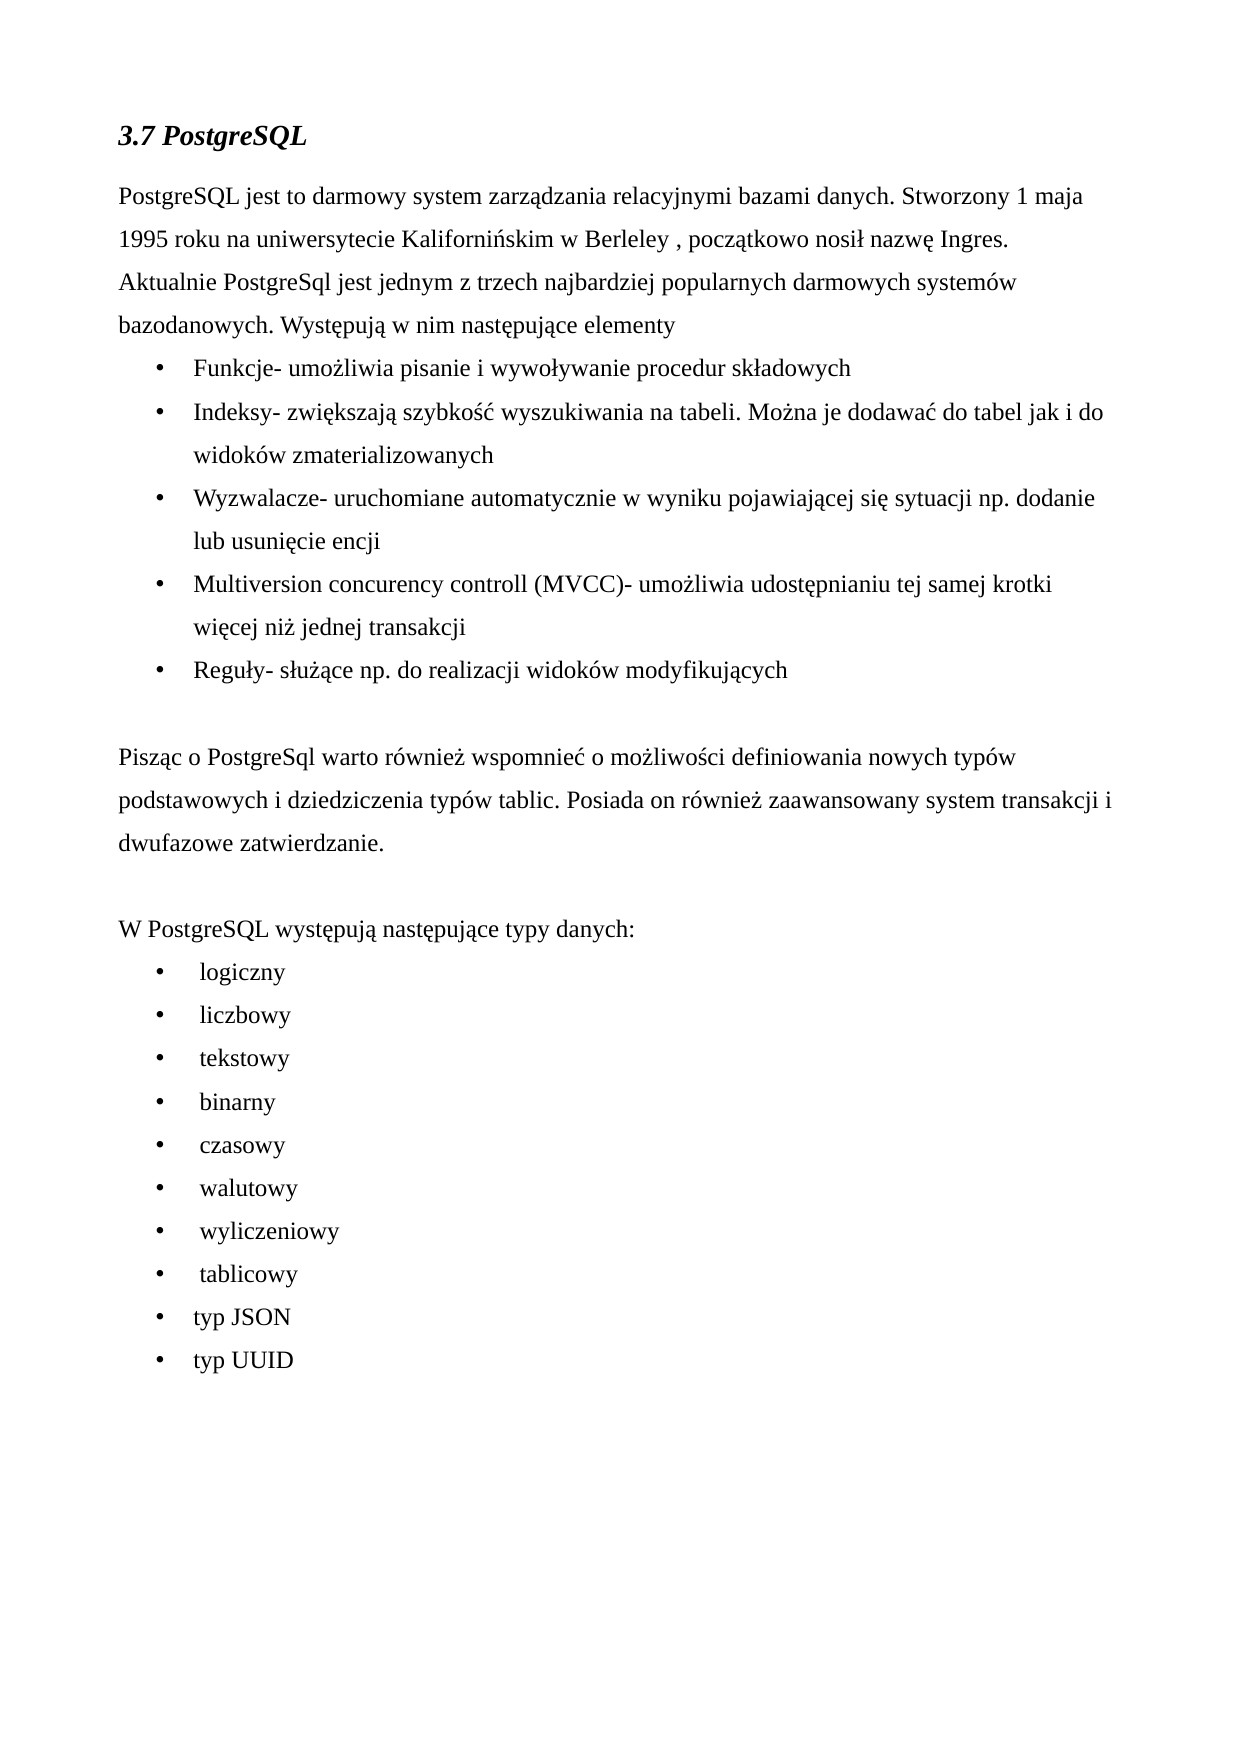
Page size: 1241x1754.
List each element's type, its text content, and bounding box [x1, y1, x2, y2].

list Indeksy- zwiększają szybkość wyszukiwania na tabeli. Można je dodawać do tabel jak i do widoków zmaterializowanych [156, 397, 1122, 468]
list wyliczeniowy [156, 1216, 1122, 1245]
list Reguły- służące np. do realizacji widoków modyfikujących [156, 655, 1122, 684]
list czasowy [156, 1130, 1122, 1158]
list walutowy [156, 1173, 1122, 1202]
subtitle 3.7 PostgreSQL [118, 118, 1122, 152]
list typ JSON [156, 1302, 1122, 1331]
text Aktualnie PostgreSql jest jednym z trzech najbardziej popularnych darmowych systemów bazodanowych. Występują w nim następujące elementy [118, 267, 1122, 339]
list tablicowy [156, 1259, 1122, 1288]
text PostgreSQL jest to darmowy system zarządzania relacyjnymi bazami danych. Stworzony 1 maja 1995 roku na uniwersytecie Kalifornińskim w Berleley , początkowo nosił nazwę Ingres. [118, 181, 1122, 253]
list Multiversion concurency controll (MVCC)- umożliwia udostępnianiu tej samej krotki więcej niż jednej transakcji [156, 569, 1122, 641]
list Wyzwalacze- uruchomiane automatycznie w wyniku pojawiającej się sytuacji np. dodanie lub usunięcie encji [156, 483, 1122, 555]
list binarny [156, 1087, 1122, 1115]
list liczbowy [156, 1000, 1122, 1029]
text W PostgreSQL występują następujące typy danych: [118, 914, 1122, 943]
text Pisząc o PostgreSql warto również wspomnieć o możliwości definiowania nowych typów podstawowych i dziedziczenia typów tablic. Posiada on również zaawansowany system transakcji i dwufazowe zatwierdzanie. [118, 742, 1122, 857]
list logiczny [156, 957, 1122, 986]
list Funkcje- umożliwia pisanie i wywoływanie procedur składowych [156, 353, 1122, 382]
list typ UUID [156, 1345, 1122, 1374]
list tekstowy [156, 1043, 1122, 1072]
